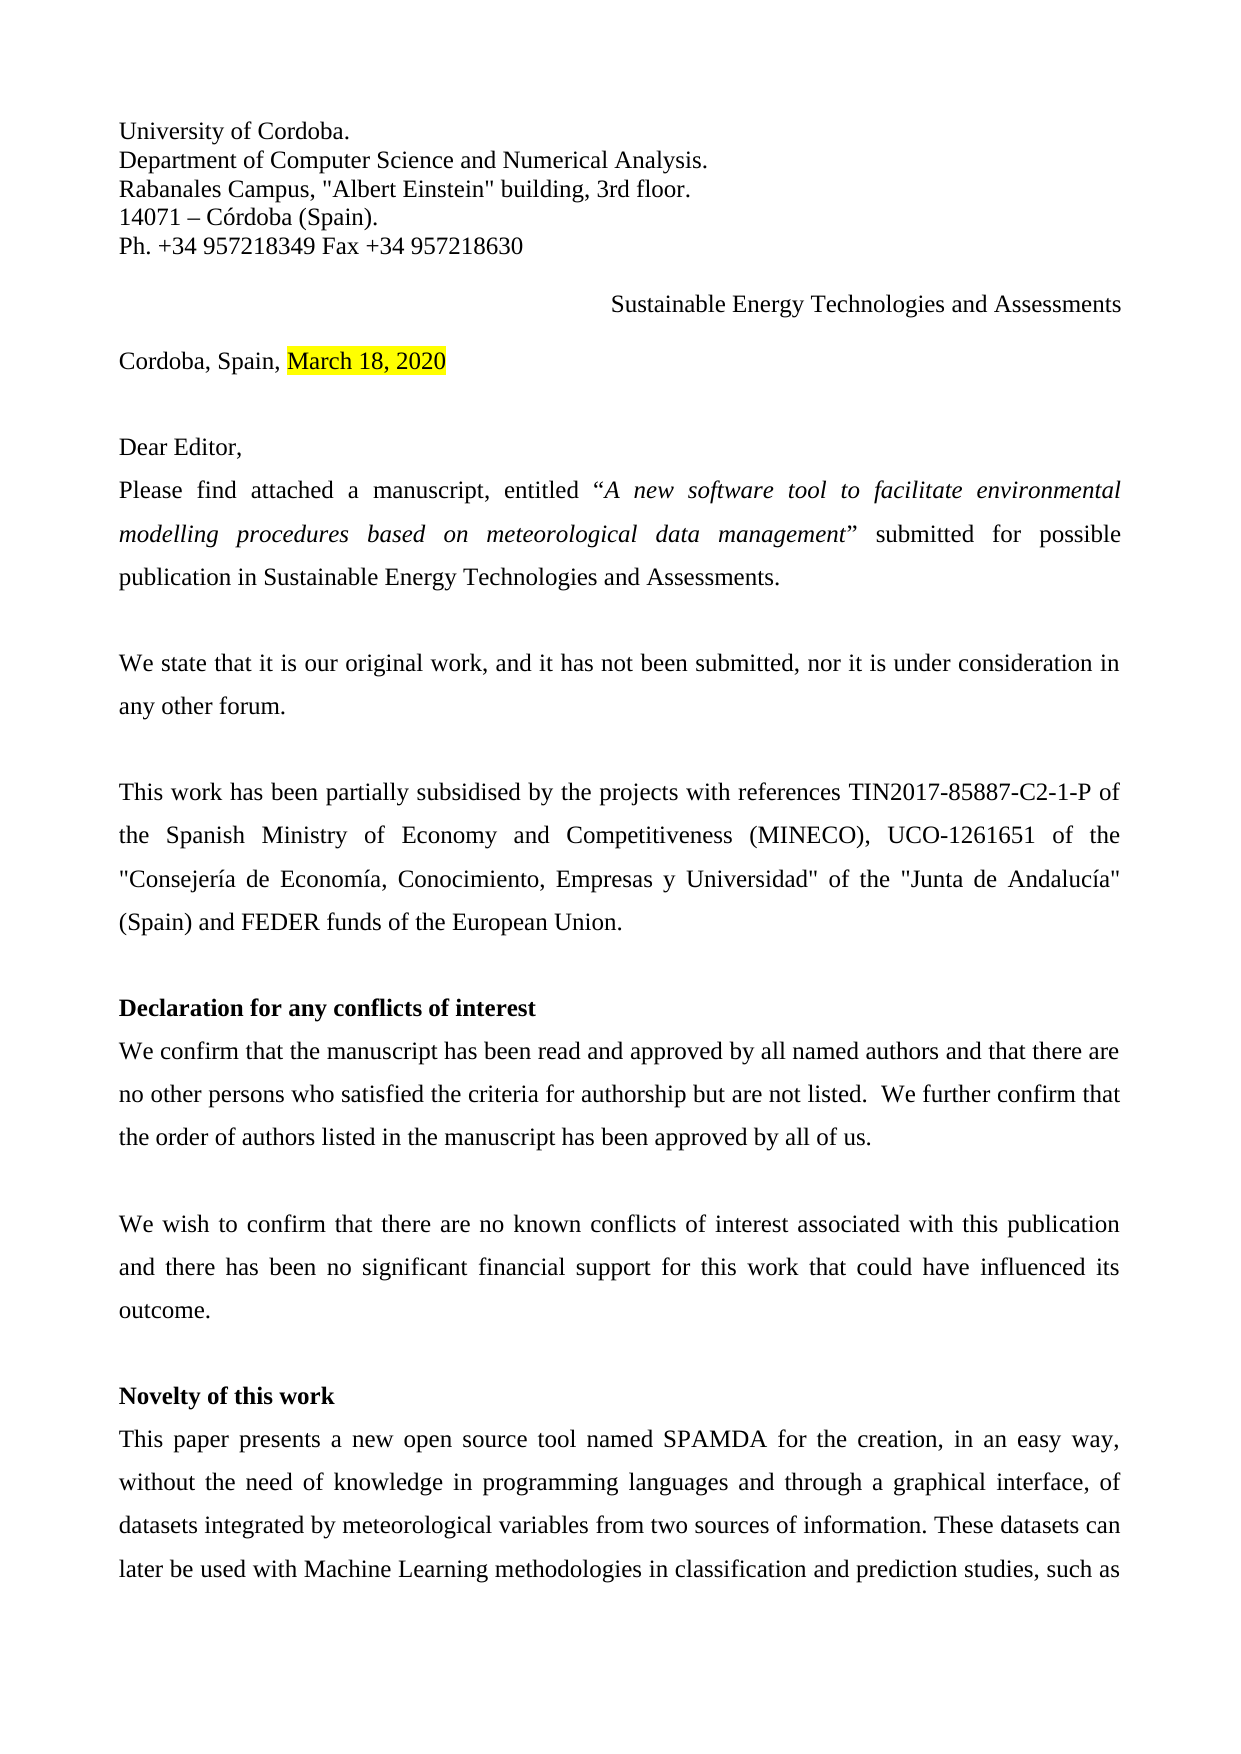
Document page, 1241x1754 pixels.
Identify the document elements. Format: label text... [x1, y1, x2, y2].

text Dear Editor, [119, 432, 1121, 461]
text 14071 – Córdoba (Spain). [119, 202, 1121, 231]
text This work has been partially subsidised by the projects with references TIN2017-85887-C2-1-P of the Spanish Ministry of Economy and Competitiveness (MINECO), UCO-1261651 of the "Consejería de Economía, Conocimiento, Empresas y Universidad" of the "Junta de Andalucía" (Spain) and FEDER funds of the European Union. [119, 777, 1121, 936]
text We confirm that the manuscript has been read and approved by all named authors and that there are no other persons who satisfied the criteria for authorship but are not listed. We further confirm that the order of authors listed in the manuscript has been approved by all of us. [119, 1036, 1121, 1151]
text Department of Computer Science and Numerical Analysis. [119, 145, 1121, 174]
text Please find attached a manuscript, entitled “A new software tool to facilitate environmental modelling procedures based on meteorological data management” submitted for possible publication in Sustainable Energy Technologies and Assessments. [119, 476, 1121, 591]
text Rabanales Campus, "Albert Einstein" building, 3rd floor. [119, 174, 1121, 202]
text Cordoba, Spain, March 18, 2020 [119, 346, 1121, 375]
text University of Cordoba. [119, 116, 1121, 145]
text We wish to confirm that there are no known conflicts of interest associated with this publication and there has been no significant financial support for this work that could have influenced its outcome. [119, 1209, 1121, 1324]
text Novelty of this work [119, 1381, 1121, 1410]
text This paper presents a new open source tool named SPAMDA for the creation, in an easy way, without the need of knowledge in programming languages and through a graphical interface, of datasets integrated by meteorological variables from two sources of information. These datasets can later be used with Machine Learning methodologies in classification and prediction studies, such as [119, 1424, 1121, 1582]
text We state that it is our original work, and it has not been submitted, nor it is under consideration in any other forum. [119, 648, 1121, 720]
text Declaration for any conflicts of interest [119, 993, 1121, 1022]
text Sustainable Energy Technologies and Assessments [119, 289, 1121, 317]
text Ph. +34 957218349 Fax +34 957218630 [119, 231, 1121, 260]
